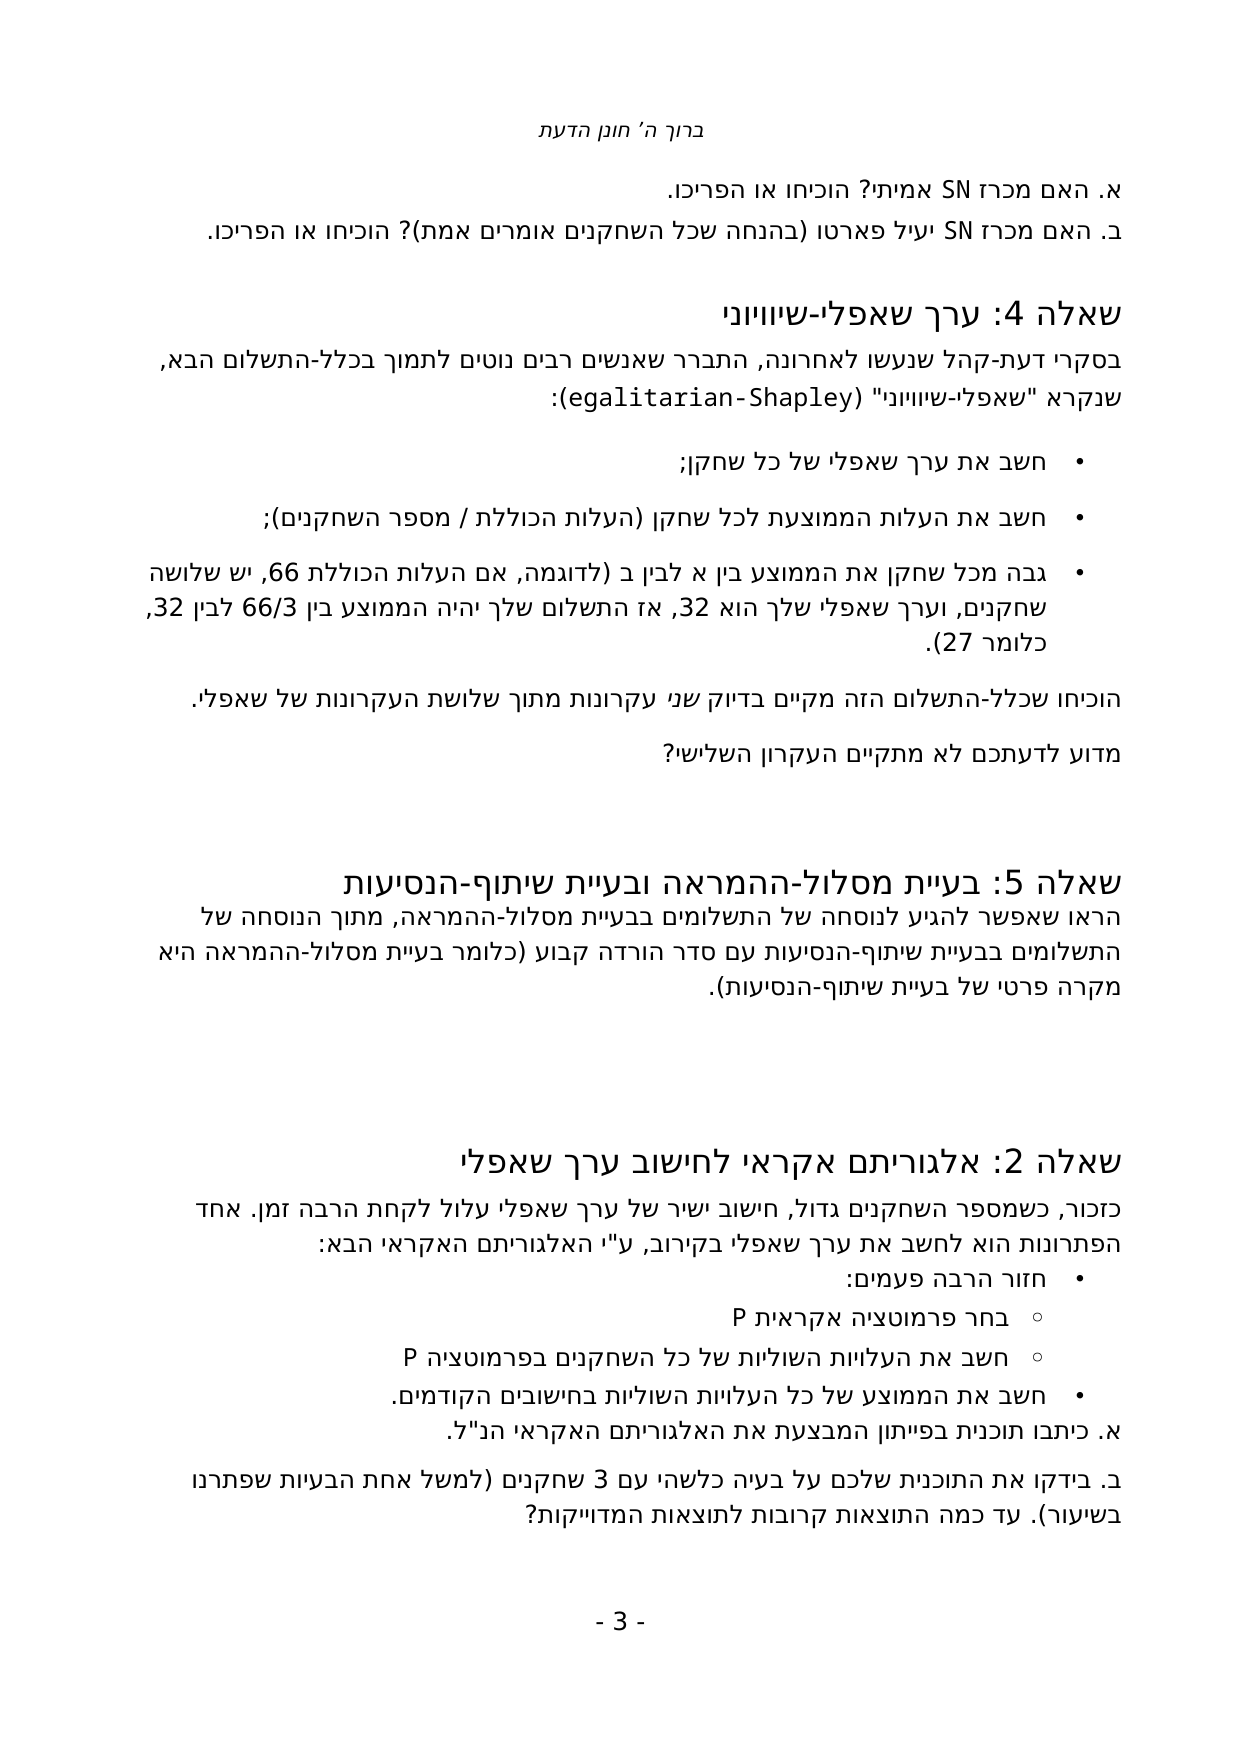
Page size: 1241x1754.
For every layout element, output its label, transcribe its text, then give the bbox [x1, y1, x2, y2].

list גבה מכל שחקן את הממוצע בין א לבין ב (לדוגמה, אם העלות הכוללת 66, יש שלושה שחקנים, וערך שאפלי שלך הוא 32, אז התשלום שלך יהיה הממוצע בין 66/3 לבין 32, כלומר 27). [118, 558, 1084, 658]
list חשב את העלויות השוליות של כל השחקנים בפרמוטציה P [118, 1340, 1047, 1374]
text בסקרי דעת-קהל שנעשו לאחרונה, התברר שאנשים רבים נוטים לתמוך בכלל-התשלום הבא, שנקרא "שאפלי-שיוויוני" (egalitarian-Shapley): [118, 345, 1122, 414]
text מדוע לדעתכם לא מתקיים העקרון השלישי? [118, 739, 1122, 769]
list בחר פרמוטציה אקראית P [118, 1299, 1047, 1333]
list חשב את הממוצע של כל העלויות השוליות בחישובים הקודמים. [118, 1381, 1084, 1410]
text א. האם מכרז SN אמיתי? הוכיחו או הפריכו. [118, 172, 1122, 206]
text כזכור, כשמספר השחקנים גדול, חישוב ישיר של ערך שאפלי עלול לקחת הרבה זמן. אחד הפתרונות הוא לחשב את ערך שאפלי בקירוב, ע"י האלגוריתם האקראי הבא: [118, 1194, 1122, 1258]
subtitle שאלה 5: בעיית מסלול-ההמראה ובעיית שיתוף-הנסיעות [118, 863, 1122, 902]
text ב. בידקו את התוכנית שלכם על בעיה כלשהי עם 3 שחקנים (למשל אחת הבעיות שפתרנו בשיעור). עד כמה התוצאות קרובות לתוצאות המדוייקות? [118, 1465, 1122, 1529]
text הוכיחו שכלל-התשלום הזה מקיים בדיוק שני עקרונות מתוך שלושת העקרונות של שאפלי. [118, 684, 1122, 713]
subtitle שאלה 2: אלגוריתם אקראי לחישוב ערך שאפלי [118, 1143, 1122, 1182]
text א. כיתבו תוכנית בפייתון המבצעת את האלגוריתם האקראי הנ"ל. [118, 1416, 1122, 1445]
text ב. האם מכרז SN יעיל פארטו (בהנחה שכל השחקנים אומרים אמת)? הוכיחו או הפריכו. [118, 213, 1122, 247]
list חשב את העלות הממוצעת לכל שחקן (העלות הכוללת / מספר השחקנים); [118, 503, 1084, 532]
list חשב את ערך שאפלי של כל שחקן; [118, 447, 1084, 477]
text הראו שאפשר להגיע לנוסחה של התשלומים בבעיית מסלול-ההמראה, מתוך הנוסחה של התשלומים בבעיית שיתוף-הנסיעות עם סדר הורדה קבוע (כלומר בעיית מסלול-ההמראה היא מקרה פרטי של בעיית שיתוף-הנסיעות). [118, 902, 1122, 1001]
subtitle שאלה 4: ערך שאפלי-שיוויוני [118, 294, 1122, 333]
list חזור הרבה פעמים: [118, 1264, 1084, 1293]
